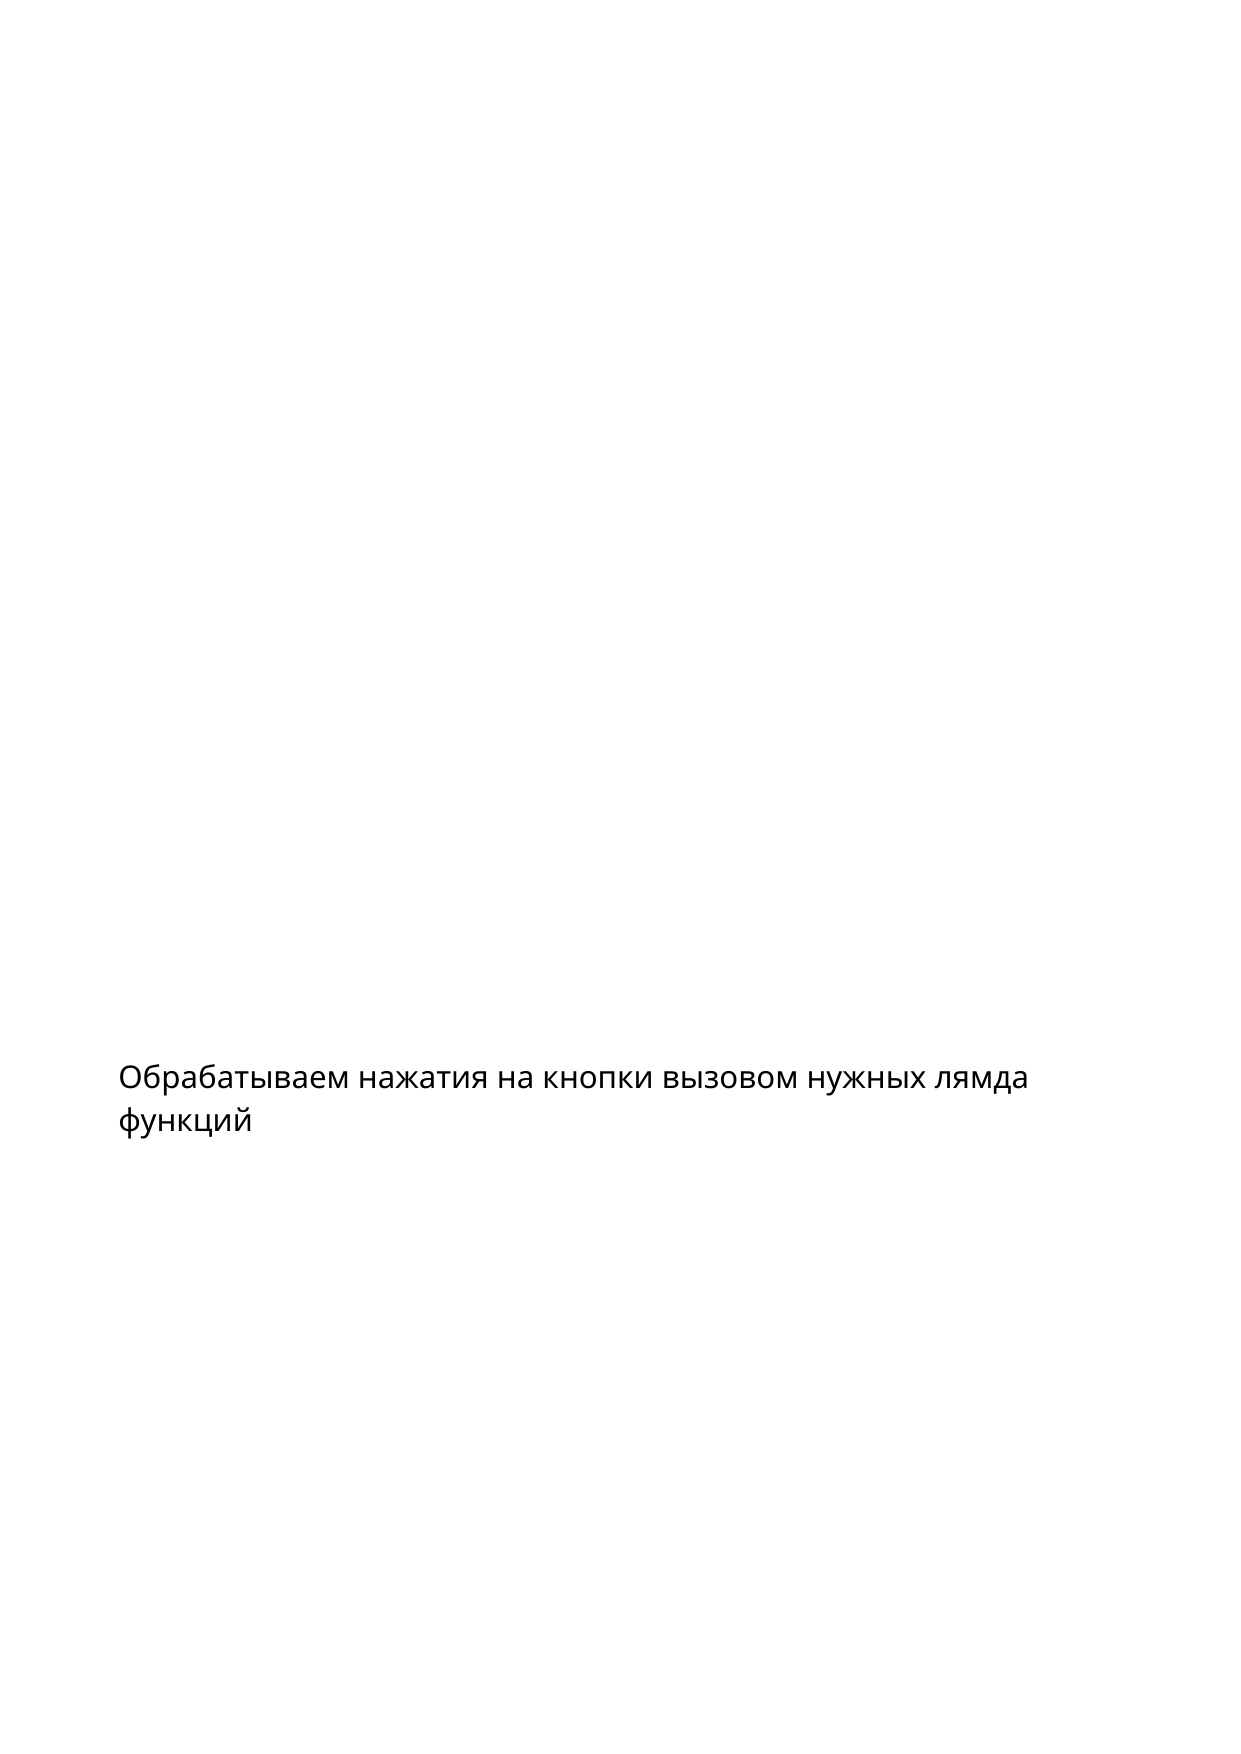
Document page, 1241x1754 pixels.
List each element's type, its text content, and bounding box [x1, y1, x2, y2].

text Обрабатываем нажатия на кнопки вызовом нужных лямда функций [118, 1055, 1122, 1141]
